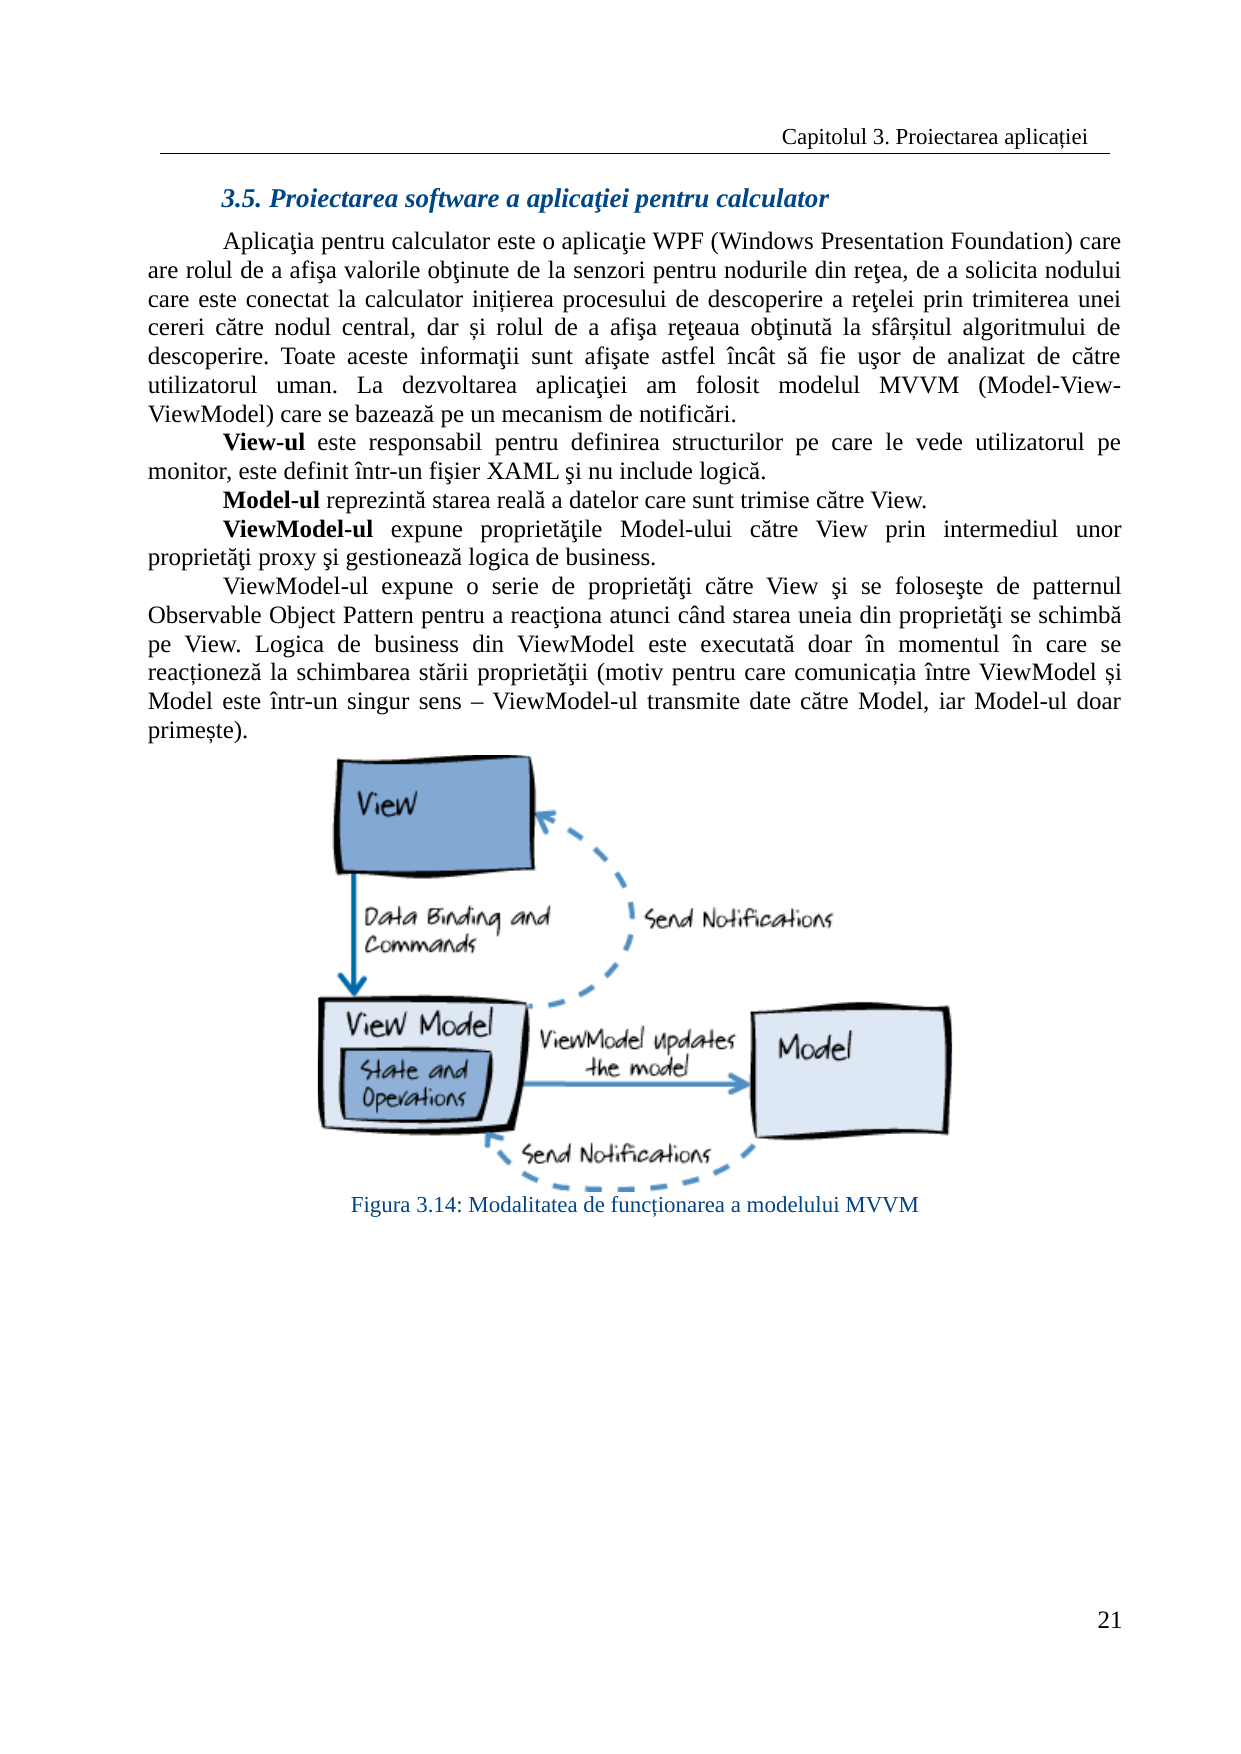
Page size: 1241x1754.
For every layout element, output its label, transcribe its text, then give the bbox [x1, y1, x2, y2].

subtitle Proiectarea software a aplicaţiei pentru calculator [221, 183, 1122, 214]
text Figura 3.14: Modalitatea de funcționarea a modelului MVVM [318, 1192, 952, 1218]
text ViewModel-ul expune o serie de proprietăţi către View şi se foloseşte de patternul Observable Object Pattern pentru a reacţiona atunci când starea uneia din proprietăţi se schimbă pe View. Logica de business din ViewModel este executată doar în momentul în care se reacționeză la schimbarea stării proprietăţii (motiv pentru care comunicația între ViewModel și Model este într-un singur sens – ViewModel-ul transmite date către Model, iar Model-ul doar primește). [148, 571, 1122, 744]
picture [317, 755, 953, 1192]
text ViewModel-ul expune proprietăţile Model-ului către View prin intermediul unor proprietăţi proxy şi gestionează logica de business. [148, 514, 1122, 571]
text Model-ul reprezintă starea reală a datelor care sunt trimise către View. [148, 485, 1122, 514]
text View-ul este responsabil pentru definirea structurilor pe care le vede utilizatorul pe monitor, este definit într-un fişier XAML şi nu include logică. [148, 427, 1122, 485]
text Aplicaţia pentru calculator este o aplicaţie WPF (Windows Presentation Foundation) care are rolul de a afişa valorile obţinute de la senzori pentru nodurile din reţea, de a solicita nodului care este conectat la calculator inițierea procesului de descoperire a reţelei prin trimiterea unei cereri către nodul central, dar și rolul de a afişa reţeaua obţinută la sfârșitul algoritmului de descoperire. Toate aceste informaţii sunt afişate astfel încât să fie uşor de analizat de către utilizatorul uman. La dezvoltarea aplicaţiei am folosit modelul MVVM (Model-View-ViewModel) care se bazează pe un mecanism de notificări. [148, 226, 1122, 427]
